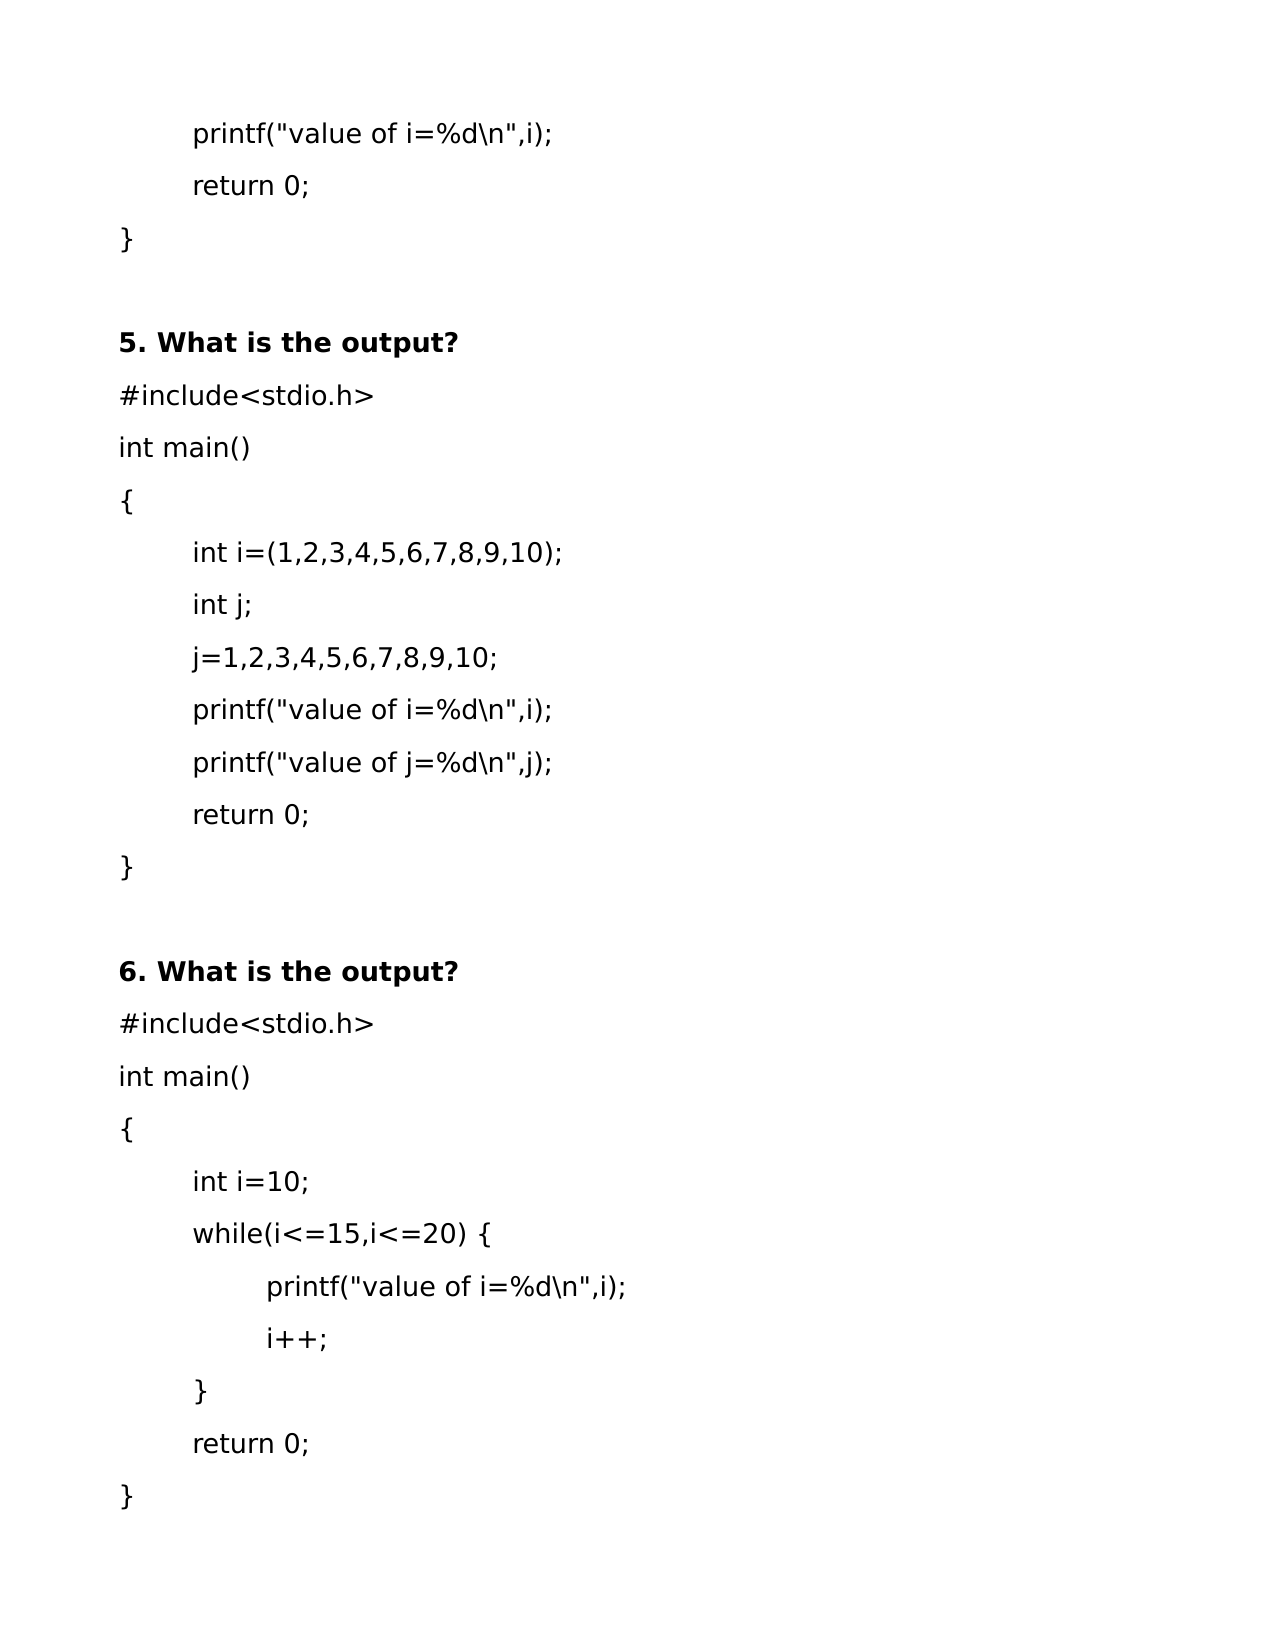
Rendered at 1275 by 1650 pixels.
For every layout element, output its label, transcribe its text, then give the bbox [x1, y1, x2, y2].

text printf("value of i=%d\n",i); [118, 1271, 1157, 1302]
text } [118, 223, 1157, 254]
text #include<stdio.h> [118, 380, 1157, 412]
text int i=10; [118, 1166, 1157, 1198]
text { [118, 485, 1157, 516]
text } [118, 852, 1157, 883]
text { [118, 1114, 1157, 1145]
text int main() [118, 432, 1157, 464]
text } [118, 1376, 1157, 1407]
text } [118, 1480, 1157, 1512]
text return 0; [118, 171, 1157, 202]
text 6. What is the output? [118, 956, 1157, 988]
text printf("value of i=%d\n",i); [118, 118, 1157, 150]
text printf("value of j=%d\n",j); [118, 747, 1157, 778]
text int i=(1,2,3,4,5,6,7,8,9,10); [118, 537, 1157, 569]
text #include<stdio.h> [118, 1009, 1157, 1040]
text j=1,2,3,4,5,6,7,8,9,10; [118, 642, 1157, 674]
text while(i<=15,i<=20) { [118, 1218, 1157, 1250]
text 5. What is the output? [118, 328, 1157, 359]
text return 0; [118, 799, 1157, 831]
text int j; [118, 590, 1157, 621]
text int main() [118, 1061, 1157, 1093]
text i++; [118, 1323, 1157, 1355]
text printf("value of i=%d\n",i); [118, 694, 1157, 726]
text return 0; [118, 1428, 1157, 1459]
